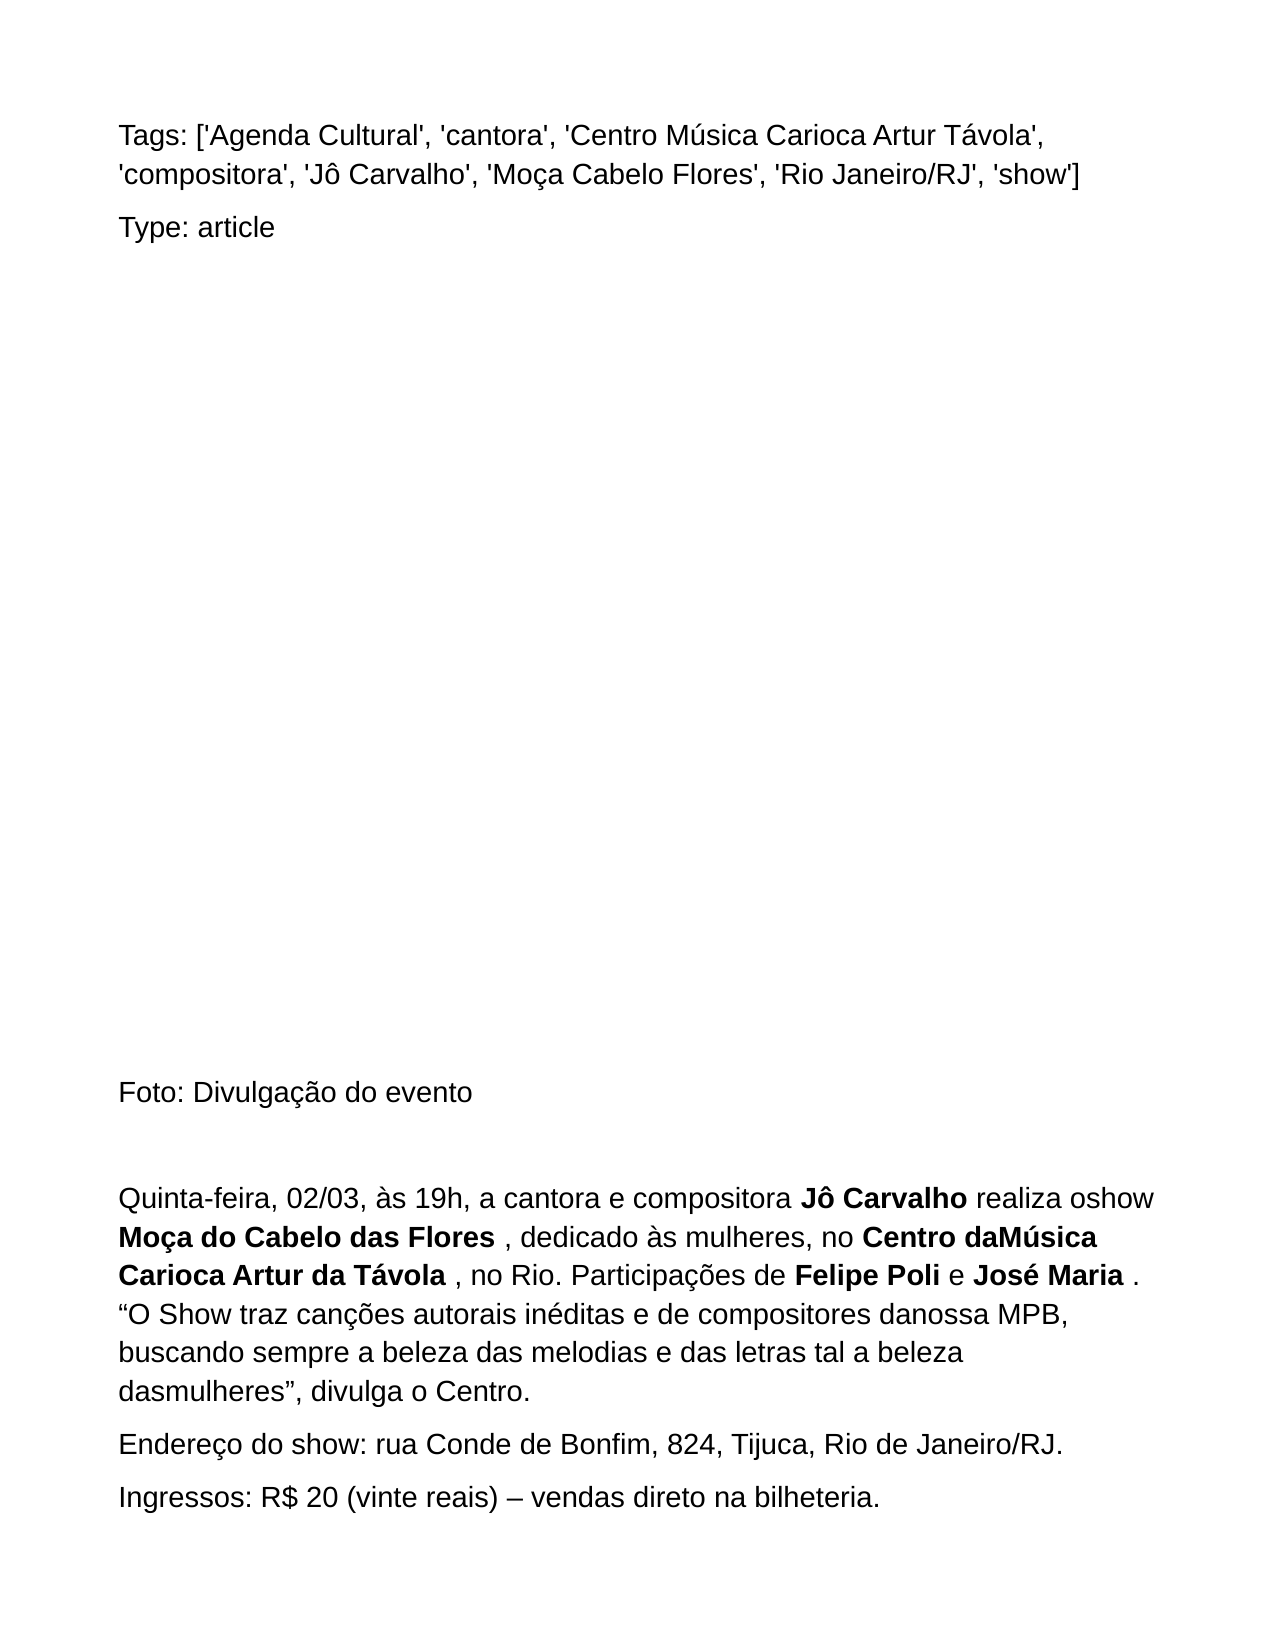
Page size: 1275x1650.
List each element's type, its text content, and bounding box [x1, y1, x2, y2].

text Type: article [118, 210, 1157, 243]
text Ingressos: R$ 20 (vinte reais) – vendas direto na bilheteria. [118, 1480, 1157, 1513]
text Quinta-feira, 02/03, às 19h, a cantora e compositora Jô Carvalho realiza oshow Moça do Cabelo das Flores , dedicado às mulheres, no Centro daMúsica Carioca Artur da Távola , no Rio. Participações de Felipe Poli e José Maria . “O Show traz canções autorais inéditas e de compositores danossa MPB, buscando sempre a beleza das melodias e das letras tal a beleza dasmulheres”, divulga o Centro. [118, 1181, 1157, 1407]
text Foto: Divulgação do evento [118, 1075, 1157, 1108]
text Endereço do show: rua Conde de Bonfim, 824, Tijuca, Rio de Janeiro/RJ. [118, 1427, 1157, 1460]
text Tags: ['Agenda Cultural', 'cantora', 'Centro Música Carioca Artur Távola', 'compositora', 'Jô Carvalho', 'Moça Cabelo Flores', 'Rio Janeiro/RJ', 'show'] [118, 118, 1157, 190]
